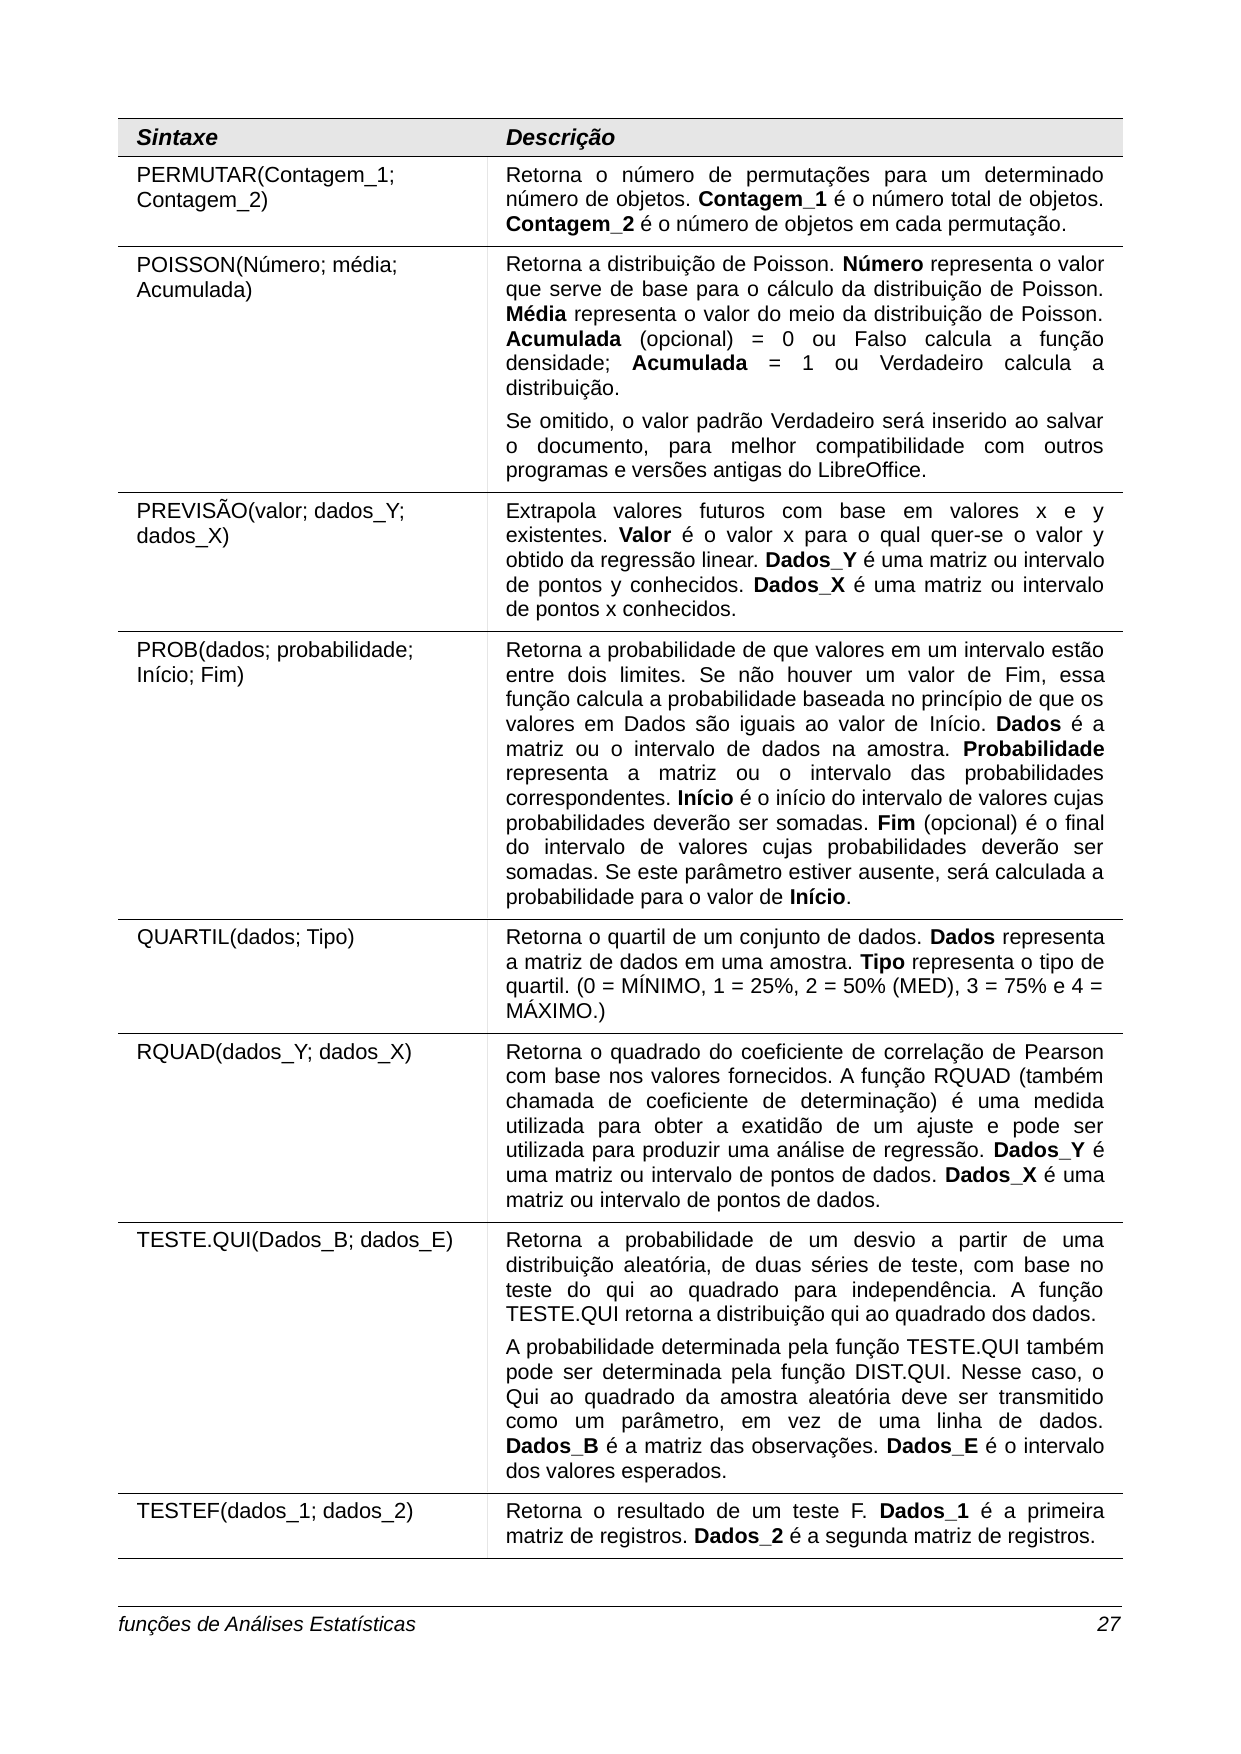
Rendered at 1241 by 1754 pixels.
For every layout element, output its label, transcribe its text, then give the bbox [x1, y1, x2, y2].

table_cell PERMUTAR(Contagem_1; Contagem_2) [118, 157, 487, 246]
table_cell Retorna o quartil de um conjunto de dados. Dados representa a matriz de dados em uma amostra. Tipo representa o tipo de quartil. (0 = MÍNIMO, 1 = 25%, 2 = 50% (MED), 3 = 75% e 4 = MÁXIMO.) [488, 920, 1123, 1033]
table_header Descrição [488, 119, 1123, 156]
table_cell POISSON(Número; média; Acumulada) [118, 247, 487, 492]
table_header Sintaxe [118, 119, 487, 156]
table_cell TESTE.QUI(Dados_B; dados_E) [118, 1223, 487, 1492]
table_cell Extrapola valores futuros com base em valores x e y existentes. Valor é o valor x para o qual quer-se o valor y obtido da regressão linear. Dados_Y é uma matriz ou intervalo de pontos y conhecidos. Dados_X é uma matriz ou intervalo de pontos x conhecidos. [488, 493, 1123, 631]
table_cell TESTEF(dados_1; dados_2) [118, 1494, 487, 1558]
table_cell QUARTIL(dados; Tipo) [118, 920, 487, 1033]
table_cell Retorna a probabilidade de que valores em um intervalo estão entre dois limites. Se não houver um valor de Fim, essa função calcula a probabilidade baseada no princípio de que os valores em Dados são iguais ao valor de Início. Dados é a matriz ou o intervalo de dados na amostra. Probabilidade representa a matriz ou o intervalo das probabilidades correspondentes. Início é o início do intervalo de valores cujas probabilidades deverão ser somadas. Fim (opcional) é o final do intervalo de valores cujas probabilidades deverão ser somadas. Se este parâmetro estiver ausente, será calculada a probabilidade para o valor de Início. [488, 632, 1123, 918]
table_cell Retorna o número de permutações para um determinado número de objetos. Contagem_1 é o número total de objetos. Contagem_2 é o número de objetos em cada permutação. [488, 157, 1123, 246]
table_cell Retorna a distribuição de Poisson. Número representa o valor que serve de base para o cálculo da distribuição de Poisson. Média representa o valor do meio da distribuição de Poisson. Acumulada (opcional) = 0 ou Falso calcula a função densidade; Acumulada = 1 ou Verdadeiro calcula a distribuição. Se omitido, o valor padrão Verdadeiro será inserido ao salvar o documento, para melhor compatibilidade com outros programas e versões antigas do LibreOffice. [488, 247, 1123, 492]
table_cell Retorna o resultado de um teste F. Dados_1 é a primeira matriz de registros. Dados_2 é a segunda matriz de registros. [488, 1494, 1123, 1558]
table_cell Retorna a probabilidade de um desvio a partir de uma distribuição aleatória, de duas séries de teste, com base no teste do qui ao quadrado para independência. A função TESTE.QUI retorna a distribuição qui ao quadrado dos dados. A probabilidade determinada pela função TESTE.QUI também pode ser determinada pela função DIST.QUI. Nesse caso, o Qui ao quadrado da amostra aleatória deve ser transmitido como um parâmetro, em vez de uma linha de dados. Dados_B é a matriz das observações. Dados_E é o intervalo dos valores esperados. [488, 1223, 1123, 1492]
table_cell Retorna o quadrado do coeficiente de correlação de Pearson com base nos valores fornecidos. A função RQUAD (também chamada de coeficiente de determinação) é uma medida utilizada para obter a exatidão de um ajuste e pode ser utilizada para produzir uma análise de regressão. Dados_Y é uma matriz ou intervalo de pontos de dados. Dados_X é uma matriz ou intervalo de pontos de dados. [488, 1034, 1123, 1222]
table_cell PREVISÃO(valor; dados_Y; dados_X) [118, 493, 487, 631]
table_cell PROB(dados; probabilidade; Início; Fim) [118, 632, 487, 918]
table_cell RQUAD(dados_Y; dados_X) [118, 1034, 487, 1222]
